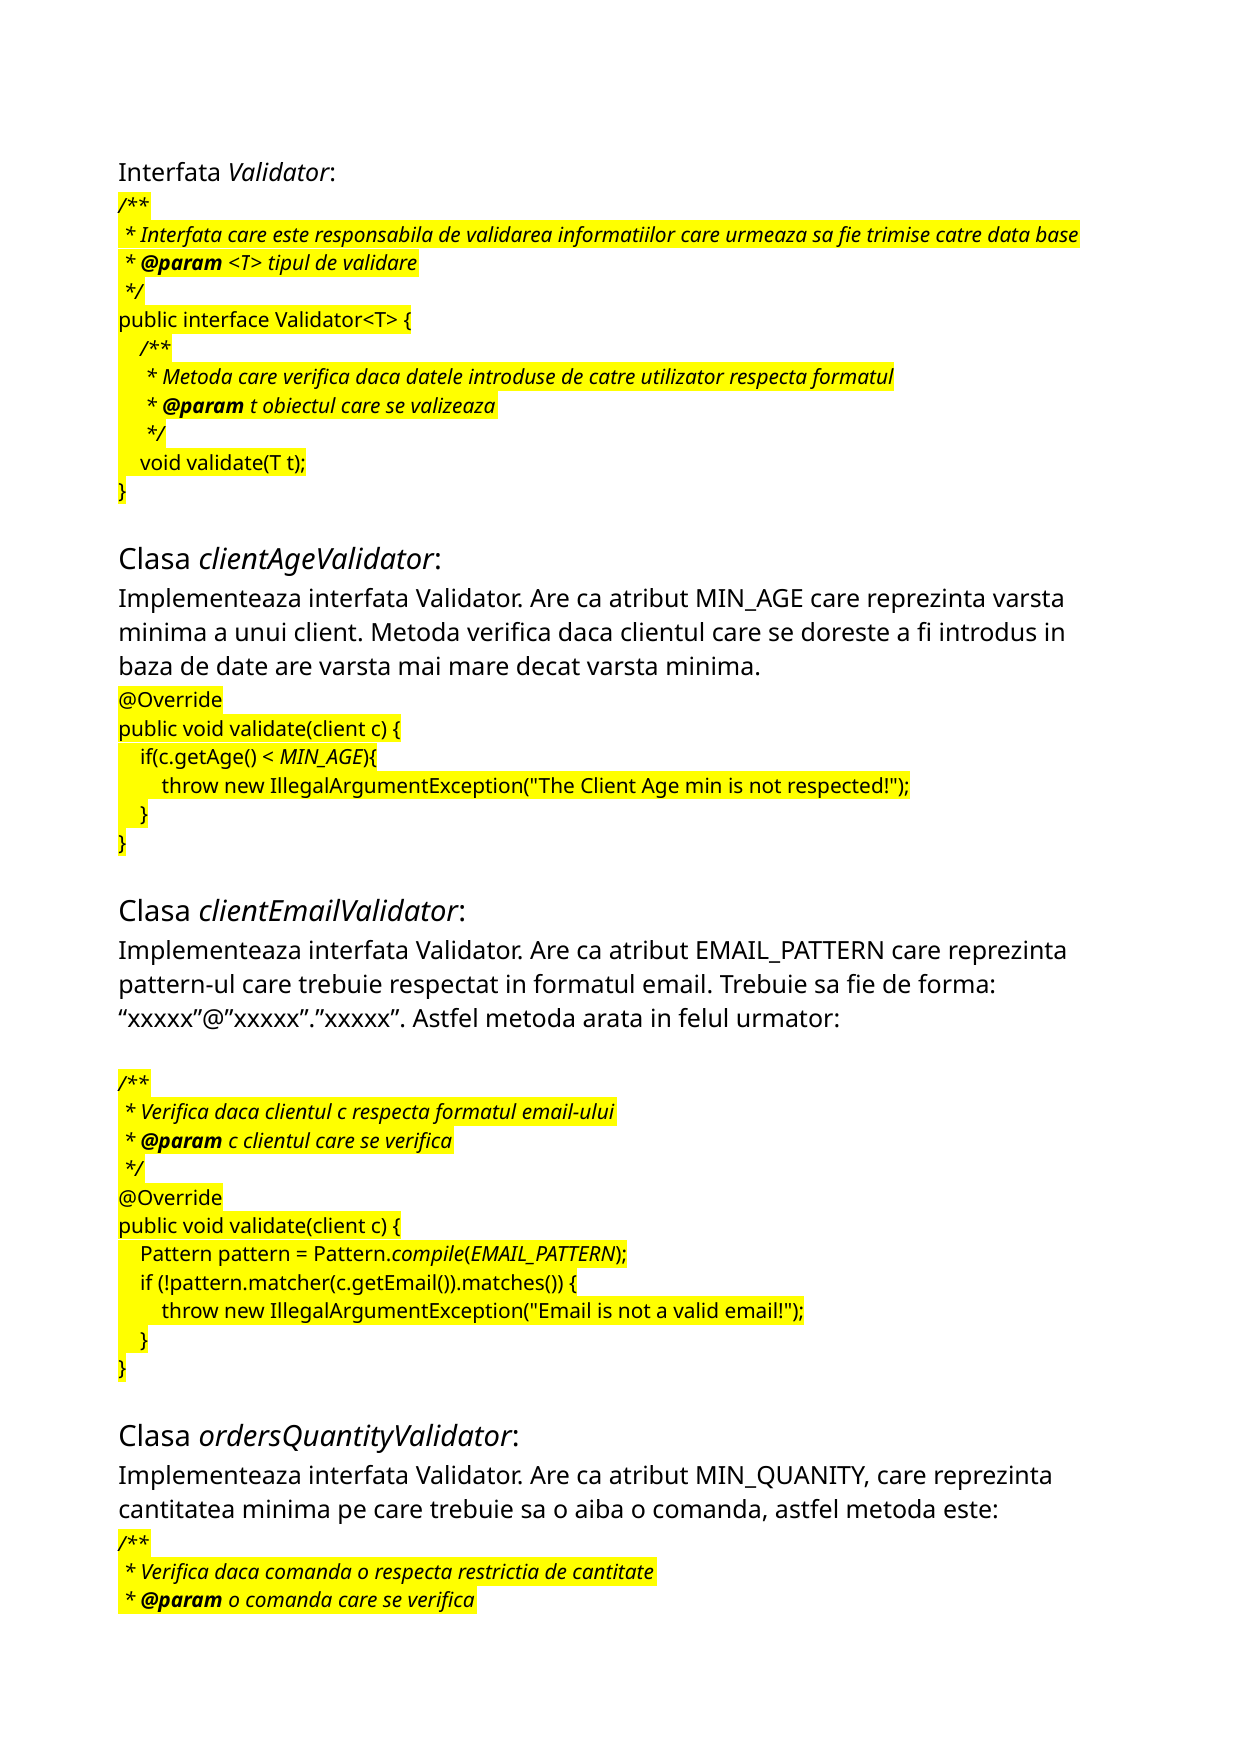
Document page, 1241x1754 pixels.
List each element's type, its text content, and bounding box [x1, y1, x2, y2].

text Implementeaza interfata Validator. Are ca atribut EMAIL_PATTERN care reprezinta pattern-ul care trebuie respectat in formatul email. Trebuie sa fie de forma: “xxxxx”@”xxxxx”.”xxxxx”. Astfel metoda arata in felul urmator: [118, 932, 1122, 1035]
text Interfata Validator: [118, 155, 1122, 189]
text Implementeaza interfata Validator. Are ca atribut MIN_AGE care reprezinta varsta minima a unui client. Metoda verifica daca clientul care se doreste a fi introdus in baza de date are varsta mai mare decat varsta minima. [118, 581, 1122, 683]
text /** * Interfata care este responsabila de validarea informatiilor care urmeaza sa fie trimise catre data base * @param <T> tipul de validare */ public interface Validator<T> { /** * Metoda care verifica daca datele introduse de catre utilizator respecta formatul * @param t obiectul care se valizeaza */ void validate(T t); } [118, 192, 1122, 504]
text Clasa clientEmailValidator: [118, 890, 1122, 930]
text Clasa ordersQuantityValidator: [118, 1416, 1122, 1455]
text Implementeaza interfata Validator. Are ca atribut MIN_QUANITY, care reprezinta cantitatea minima pe care trebuie sa o aiba o comanda, astfel metoda este: [118, 1458, 1122, 1526]
text @Override public void validate(client c) { if(c.getAge() < MIN_AGE){ throw new IllegalArgumentException("The Client Age min is not respected!"); } } [118, 686, 1122, 856]
text Clasa clientAgeValidator: [118, 538, 1122, 578]
text /** * Verifica daca clientul c respecta formatul email-ului * @param c clientul care se verifica */ @Override public void validate(client c) { Pattern pattern = Pattern.compile(EMAIL_PATTERN); if (!pattern.matcher(c.getEmail()).matches()) { throw new IllegalArgumentException("Email is not a valid email!"); } } [118, 1069, 1122, 1382]
text /** * Verifica daca comanda o respecta restrictia de cantitate * @param o comanda care se verifica [118, 1529, 1122, 1614]
